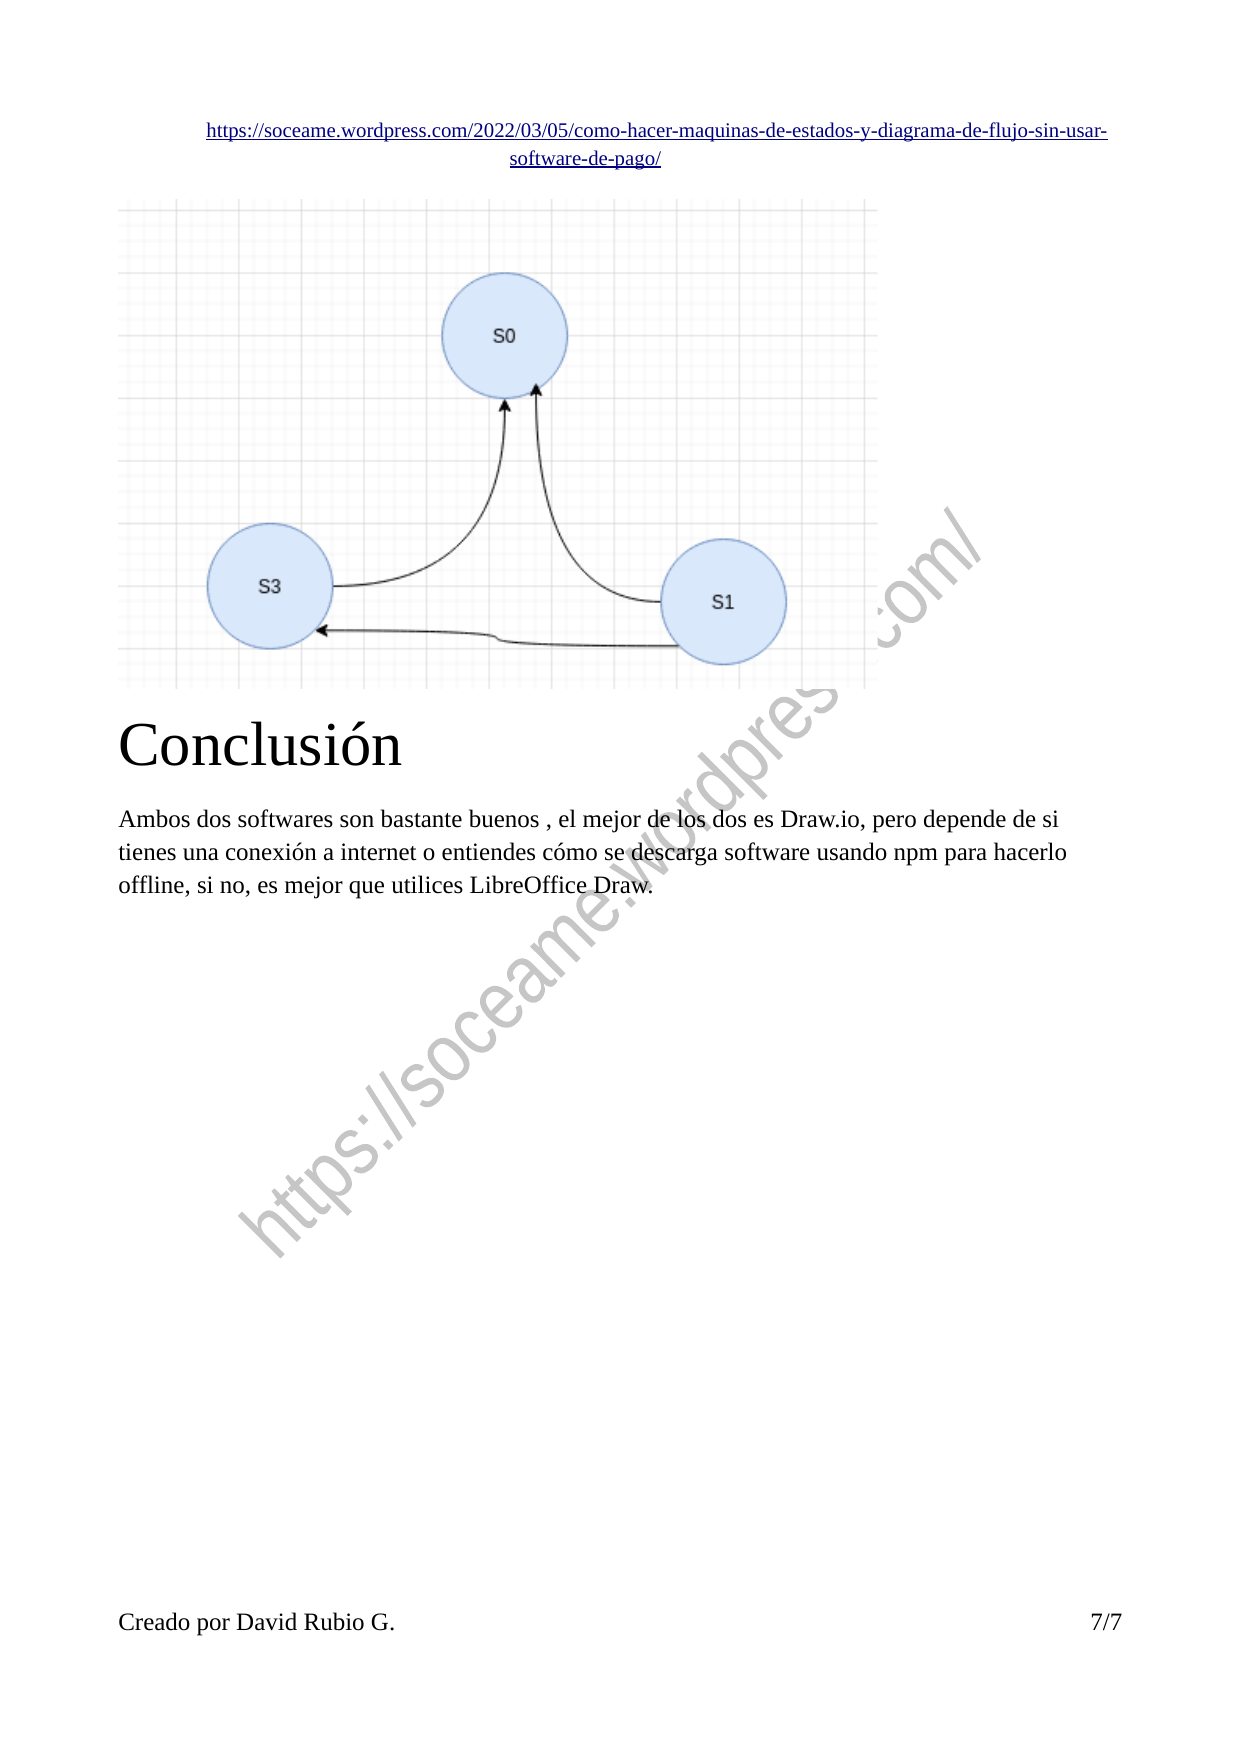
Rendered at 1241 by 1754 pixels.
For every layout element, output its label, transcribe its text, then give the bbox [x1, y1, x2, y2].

text Ambos dos softwares son bastante buenos , el mejor de los dos es Draw.io, pero depende de si tienes una conexión a internet o entiendes cómo se descarga software usando npm para hacerlo offline, si no, es mejor que utilices LibreOffice Draw. [118, 804, 1122, 899]
picture [118, 199, 878, 689]
text Conclusión [118, 707, 1122, 779]
